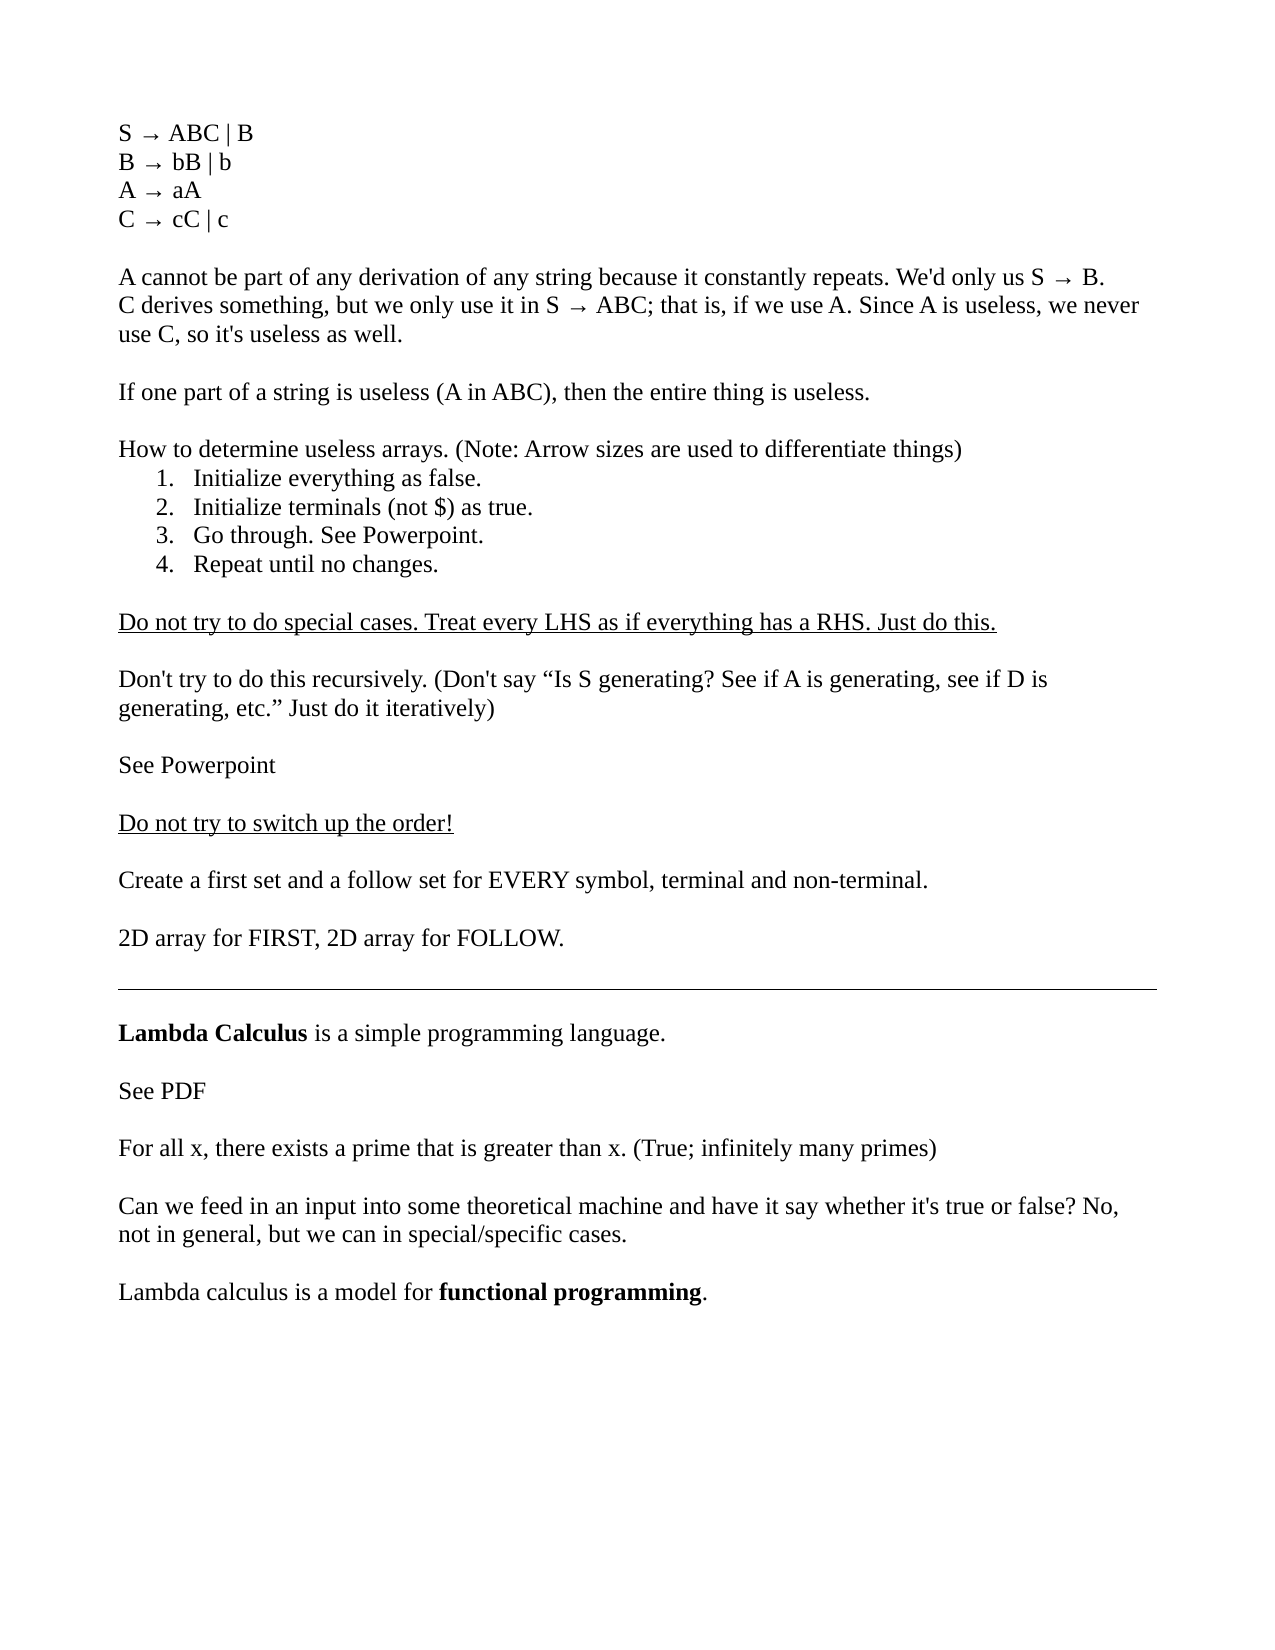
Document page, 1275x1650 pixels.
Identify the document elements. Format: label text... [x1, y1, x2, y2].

text A cannot be part of any derivation of any string because it constantly repeats. We'd only us S → B. [118, 262, 1157, 291]
text 2D array for FIRST, 2D array for FOLLOW. [118, 923, 1157, 952]
text Lambda Calculus is a simple programming language. [118, 1018, 1157, 1047]
list Repeat until no changes. [156, 549, 1157, 578]
text Lambda calculus is a model for functional programming. [118, 1277, 1157, 1306]
list Initialize terminals (not $) as true. [156, 492, 1157, 521]
text Do not try to switch up the order! [118, 808, 1157, 837]
text If one part of a string is useless (A in ABC), then the entire thing is useless. [118, 377, 1157, 406]
text B → bB | b [118, 147, 1157, 176]
text For all x, there exists a prime that is greater than x. (True; infinitely many primes) [118, 1133, 1157, 1162]
text See Powerpoint [118, 751, 1157, 779]
text S → ABC | B [118, 118, 1157, 147]
text C derives something, but we only use it in S → ABC; that is, if we use A. Since A is useless, we never use C, so it's useless as well. [118, 291, 1157, 348]
text Can we feed in an input into some theoretical machine and have it say whether it's true or false? No, not in general, but we can in special/specific cases. [118, 1191, 1157, 1248]
text A → aA [118, 176, 1157, 204]
text Do not try to do special cases. Treat every LHS as if everything has a RHS. Just do this. [118, 607, 1157, 636]
text How to determine useless arrays. (Note: Arrow sizes are used to differentiate things) [118, 434, 1157, 463]
text C → cC | c [118, 204, 1157, 233]
text See PDF [118, 1076, 1157, 1104]
list Initialize everything as false. [156, 463, 1157, 492]
list Go through. See Powerpoint. [156, 521, 1157, 549]
text Don't try to do this recursively. (Don't say “Is S generating? See if A is generating, see if D is generating, etc.” Just do it iteratively) [118, 664, 1157, 722]
text Create a first set and a follow set for EVERY symbol, terminal and non-terminal. [118, 866, 1157, 894]
